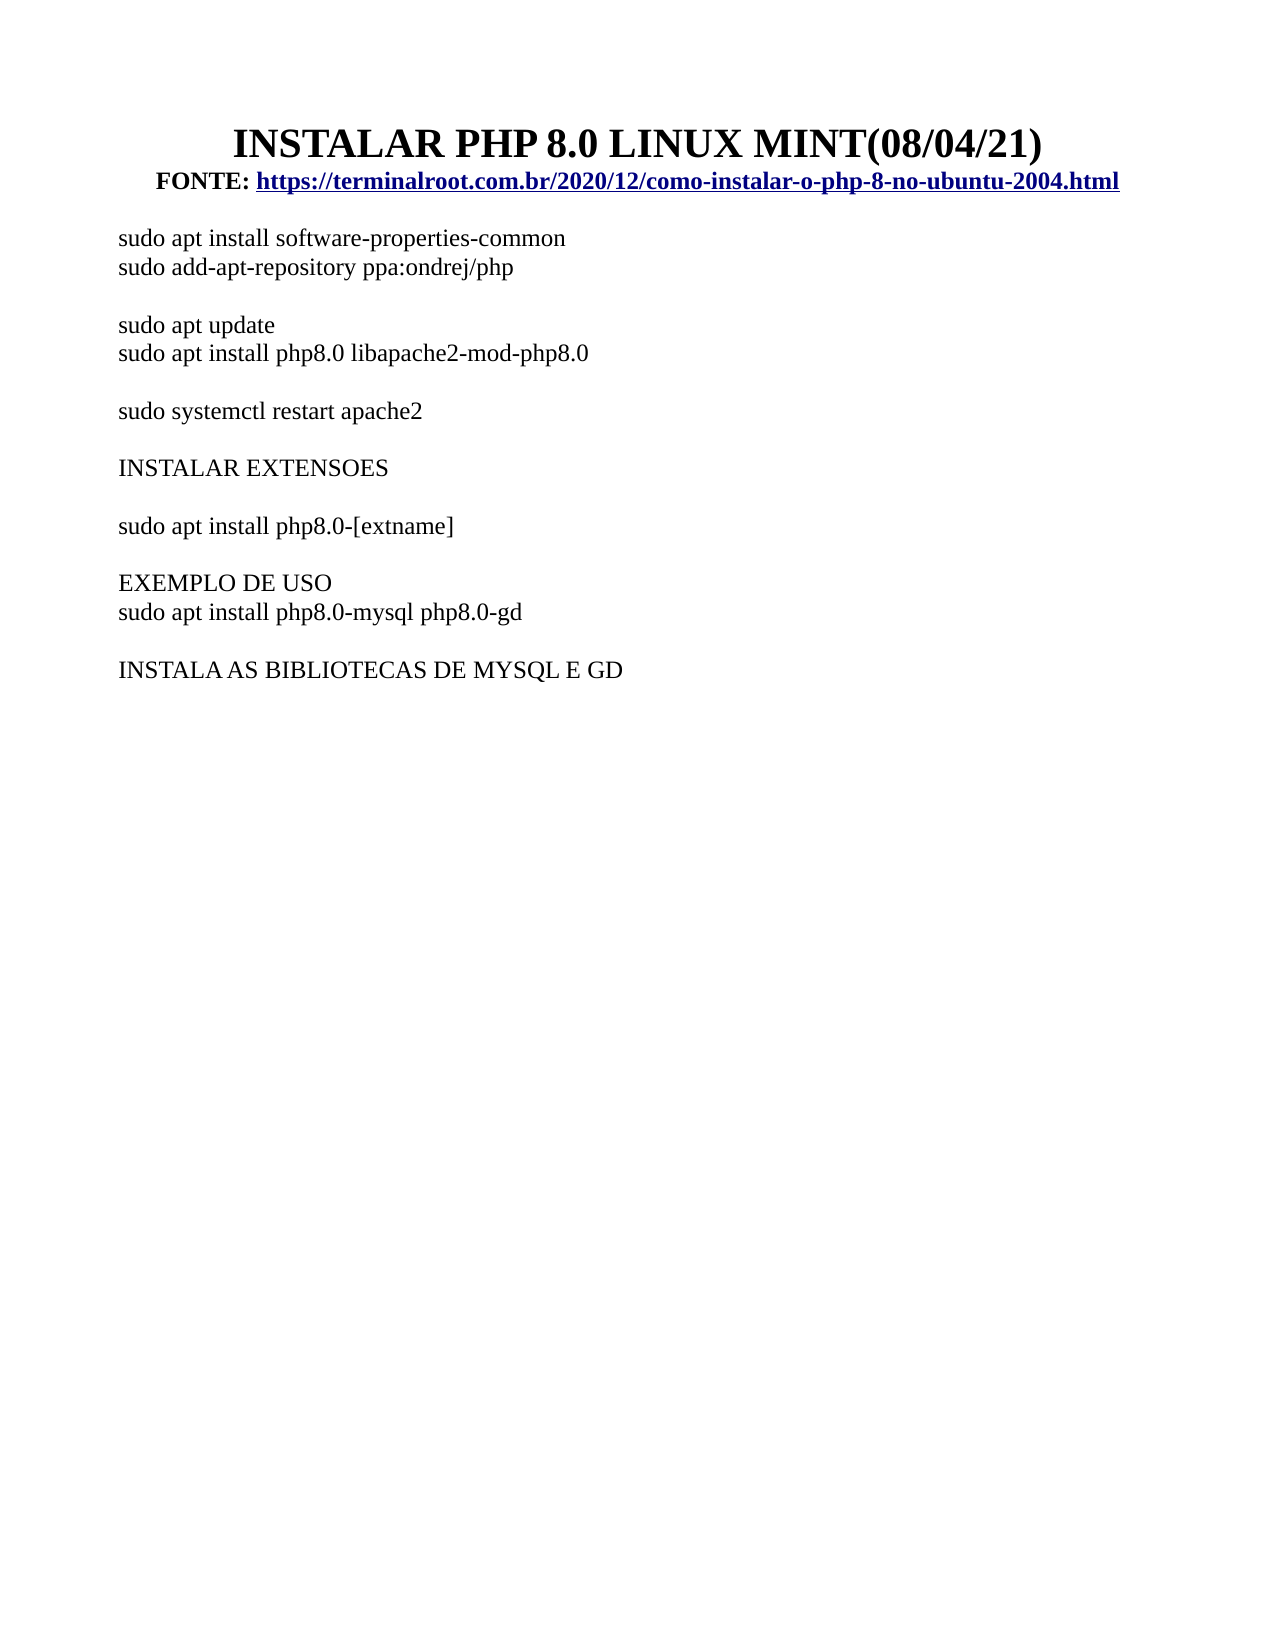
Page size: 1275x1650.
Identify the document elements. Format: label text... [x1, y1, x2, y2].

text sudo add-apt-repository ppa:ondrej/php [118, 252, 1157, 281]
text sudo apt update [118, 310, 1157, 338]
text sudo apt install php8.0-[extname] [118, 511, 1157, 540]
text INSTALAR PHP 8.0 LINUX MINT(08/04/21) [118, 118, 1157, 166]
text FONTE: https://terminalroot.com.br/2020/12/como-instalar-o-php-8-no-ubuntu-2004.html [118, 166, 1157, 195]
text sudo apt install php8.0-mysql php8.0-gd [118, 597, 1157, 626]
text EXEMPLO DE USO [118, 568, 1157, 597]
text INSTALA AS BIBLIOTECAS DE MYSQL E GD [118, 655, 1157, 683]
text sudo apt install php8.0 libapache2-mod-php8.0 [118, 338, 1157, 367]
text INSTALAR EXTENSOES [118, 453, 1157, 482]
text sudo systemctl restart apache2 [118, 396, 1157, 425]
text sudo apt install software-properties-common [118, 223, 1157, 252]
